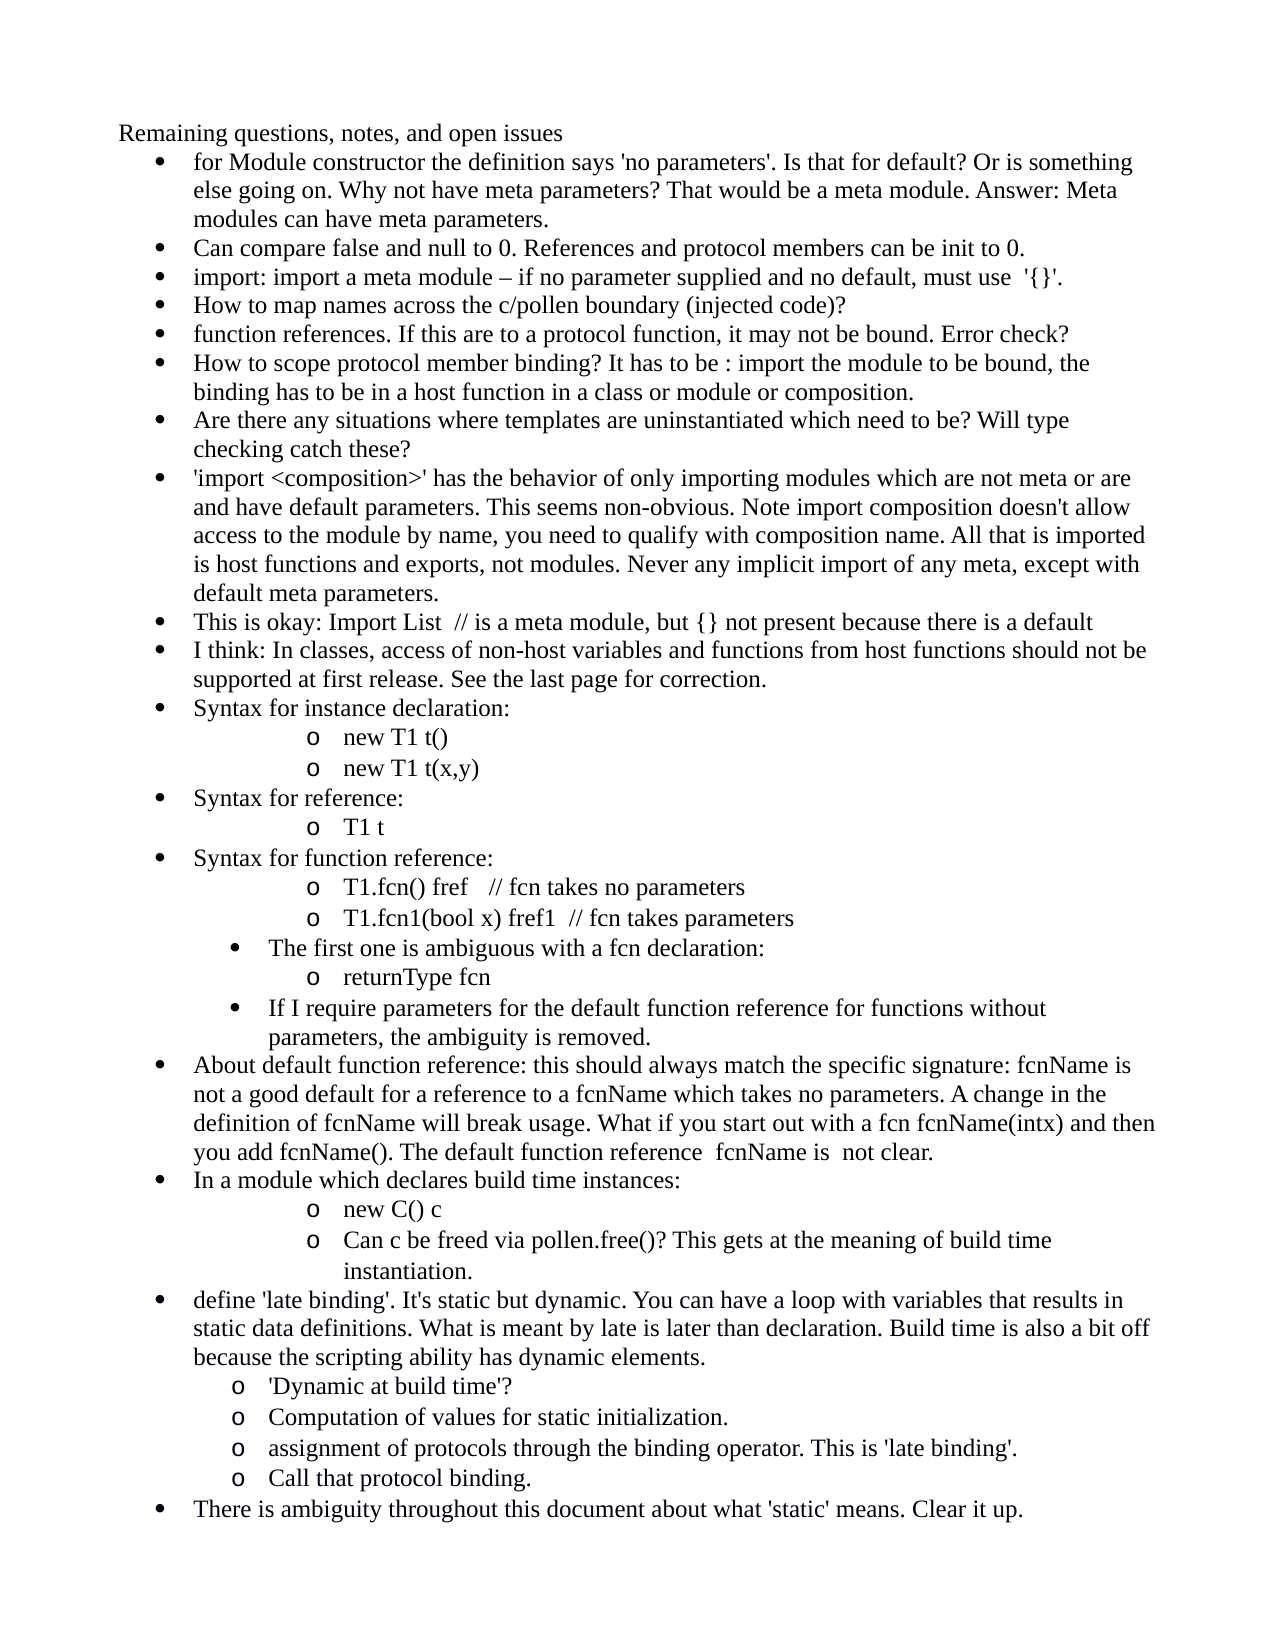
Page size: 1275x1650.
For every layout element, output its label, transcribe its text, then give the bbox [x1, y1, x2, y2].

list How to scope protocol member binding? It has to be : import the module to be bound, the binding has to be in a host function in a class or module or composition. [156, 348, 1157, 406]
list new T1 t(x,y) [306, 753, 1157, 783]
list The first one is ambiguous with a fcn declaration: [231, 933, 1157, 962]
list I think: In classes, access of non-host variables and functions from host functions should not be supported at first release. See the last page for correction. [156, 636, 1157, 693]
list Call that protocol binding. [231, 1463, 1157, 1494]
list import: import a meta module – if no parameter supplied and no default, must use '{}'. [156, 262, 1157, 291]
list Can c be freed via pollen.free()? This gets at the meaning of build time instantiation. [306, 1225, 1157, 1285]
list assignment of protocols through the binding operator. This is 'late binding'. [231, 1433, 1157, 1463]
list Are there any situations where templates are uninstantiated which need to be? Will type checking catch these? [156, 406, 1157, 463]
list new C() c [306, 1194, 1157, 1225]
list new T1 t() [306, 722, 1157, 753]
list T1 t [306, 812, 1157, 843]
list About default function reference: this should always match the specific signature: fcnName is not a good default for a reference to a fcnName which takes no parameters. A change in the definition of fcnName will break usage. What if you start out with a fcn fcnName(intx) and then you add fcnName(). The default function reference fcnName is not clear. [156, 1051, 1157, 1166]
list T1.fcn() fref // fcn takes no parameters [306, 872, 1157, 903]
list There is ambiguity throughout this document about what 'static' means. Clear it up. [156, 1494, 1157, 1523]
text Remaining questions, notes, and open issues [118, 118, 1157, 147]
list 'Dynamic at build time'? [231, 1371, 1157, 1402]
list 'import <composition>' has the behavior of only importing modules which are not meta or are and have default parameters. This seems non-obvious. Note import composition doesn't allow access to the module by name, you need to qualify with composition name. All that is imported is host functions and exports, not modules. Never any implicit import of any meta, except with default meta parameters. [156, 463, 1157, 607]
list function references. If this are to a protocol function, it may not be bound. Error check? [156, 319, 1157, 348]
list T1.fcn1(bool x) fref1 // fcn takes parameters [306, 903, 1157, 933]
list In a module which declares build time instances: [156, 1166, 1157, 1194]
list define 'late binding'. It's static but dynamic. You can have a loop with variables that results in static data definitions. What is meant by late is later than declaration. Build time is also a bit off because the scripting ability has dynamic elements. [156, 1285, 1157, 1371]
list If I require parameters for the default function reference for functions without parameters, the ambiguity is removed. [231, 993, 1157, 1051]
list Syntax for reference: [156, 783, 1157, 812]
list returnType fcn [306, 962, 1157, 993]
list Syntax for instance declaration: [156, 693, 1157, 722]
list for Module constructor the definition says 'no parameters'. Is that for default? Or is something else going on. Why not have meta parameters? That would be a meta module. Answer: Meta modules can have meta parameters. [156, 147, 1157, 233]
list How to map names across the c/pollen boundary (injected code)? [156, 291, 1157, 319]
list Syntax for function reference: [156, 843, 1157, 872]
list Computation of values for static initialization. [231, 1402, 1157, 1433]
list Can compare false and null to 0. References and protocol members can be init to 0. [156, 233, 1157, 262]
list This is okay: Import List // is a meta module, but {} not present because there is a default [156, 607, 1157, 636]
